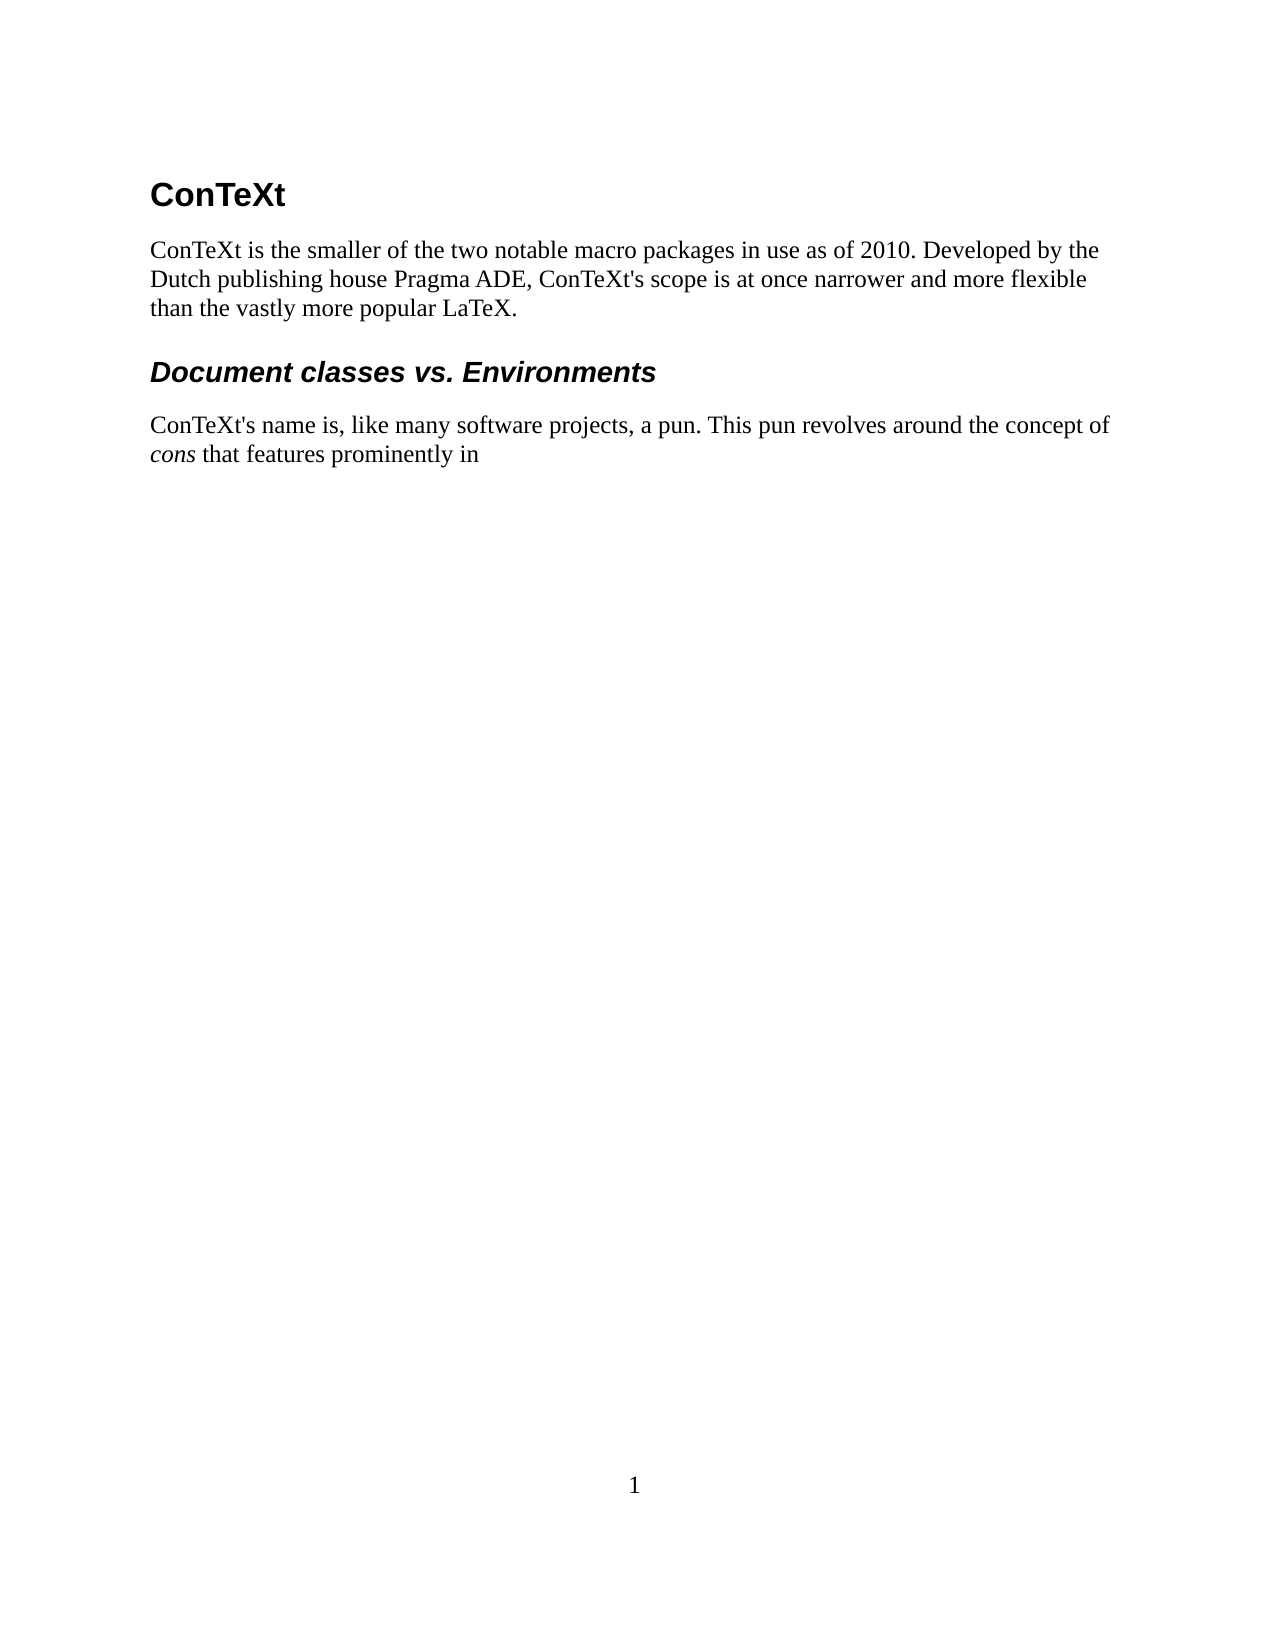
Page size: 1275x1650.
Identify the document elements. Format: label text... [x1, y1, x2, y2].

subtitle ConTeXt [150, 175, 1125, 214]
subtitle Document classes vs. Environments [150, 355, 1125, 389]
text ConTeXt's name is, like many software projects, a pun. This pun revolves around the concept of cons that features prominently in [150, 410, 1125, 468]
text ConTeXt is the smaller of the two notable macro packages in use as of 2010. Developed by the Dutch publishing house Pragma ADE, ConTeXt's scope is at once narrower and more flexible than the vastly more popular LaTeX. [150, 235, 1125, 321]
